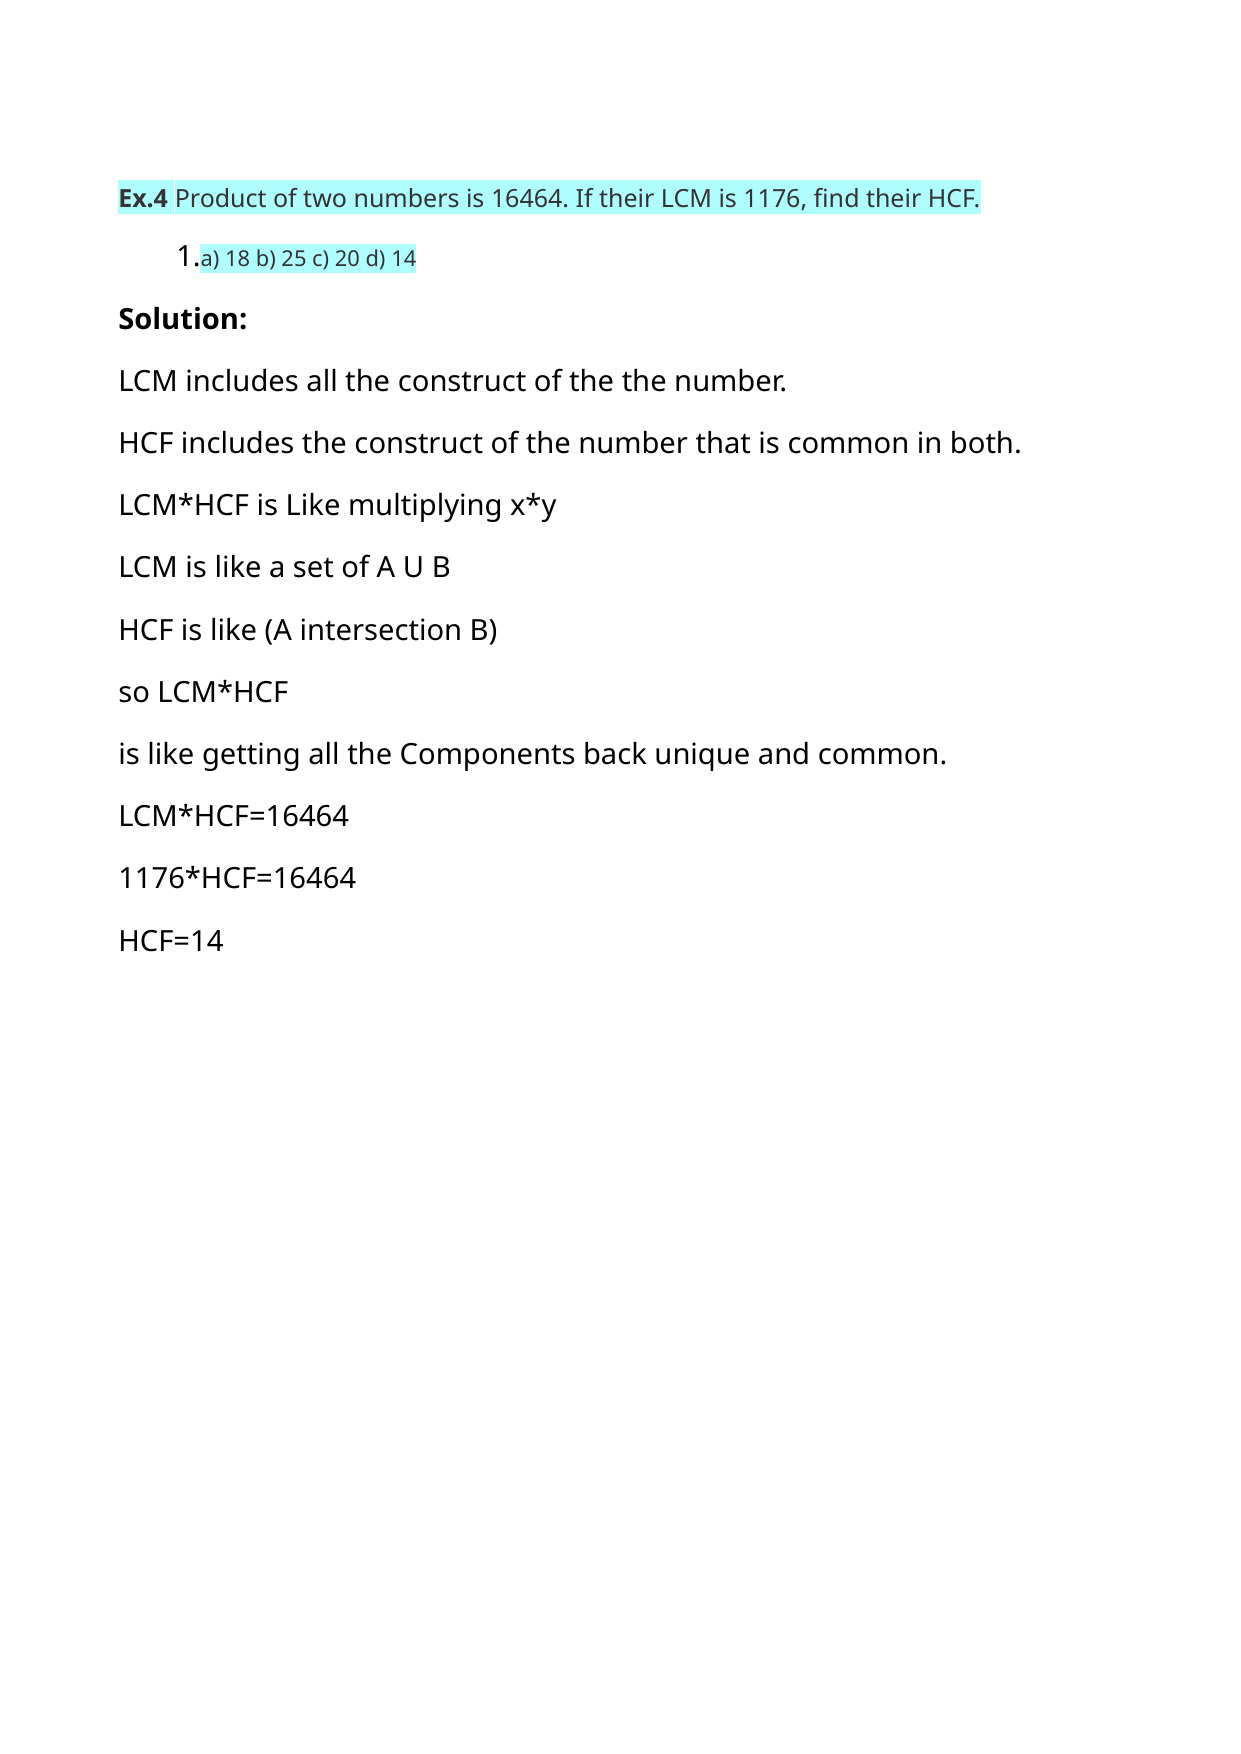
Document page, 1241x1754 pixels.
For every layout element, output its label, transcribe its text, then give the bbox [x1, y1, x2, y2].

text so LCM*HCF [118, 671, 1122, 711]
text LCM is like a set of A U B [118, 547, 1122, 586]
text is like getting all the Components back unique and common. [118, 733, 1122, 773]
text 1176*HCF=16464 [118, 858, 1122, 897]
text LCM*HCF is Like multiplying x*y [118, 484, 1122, 524]
text HCF=14 [118, 920, 1122, 959]
text HCF includes the construct of the number that is common in both. [118, 422, 1122, 462]
text LCM*HCF=16464 [118, 795, 1122, 835]
text LCM includes all the construct of the the number. [118, 360, 1122, 400]
text HCF is like (A intersection B) [118, 609, 1122, 648]
text Solution: [118, 298, 1122, 338]
text Ex.4 Product of two numbers is 16464. If their LCM is 1176, find their HCF. [118, 180, 1122, 214]
list a) 18 b) 25 c) 20 d) 14 [118, 236, 1122, 275]
